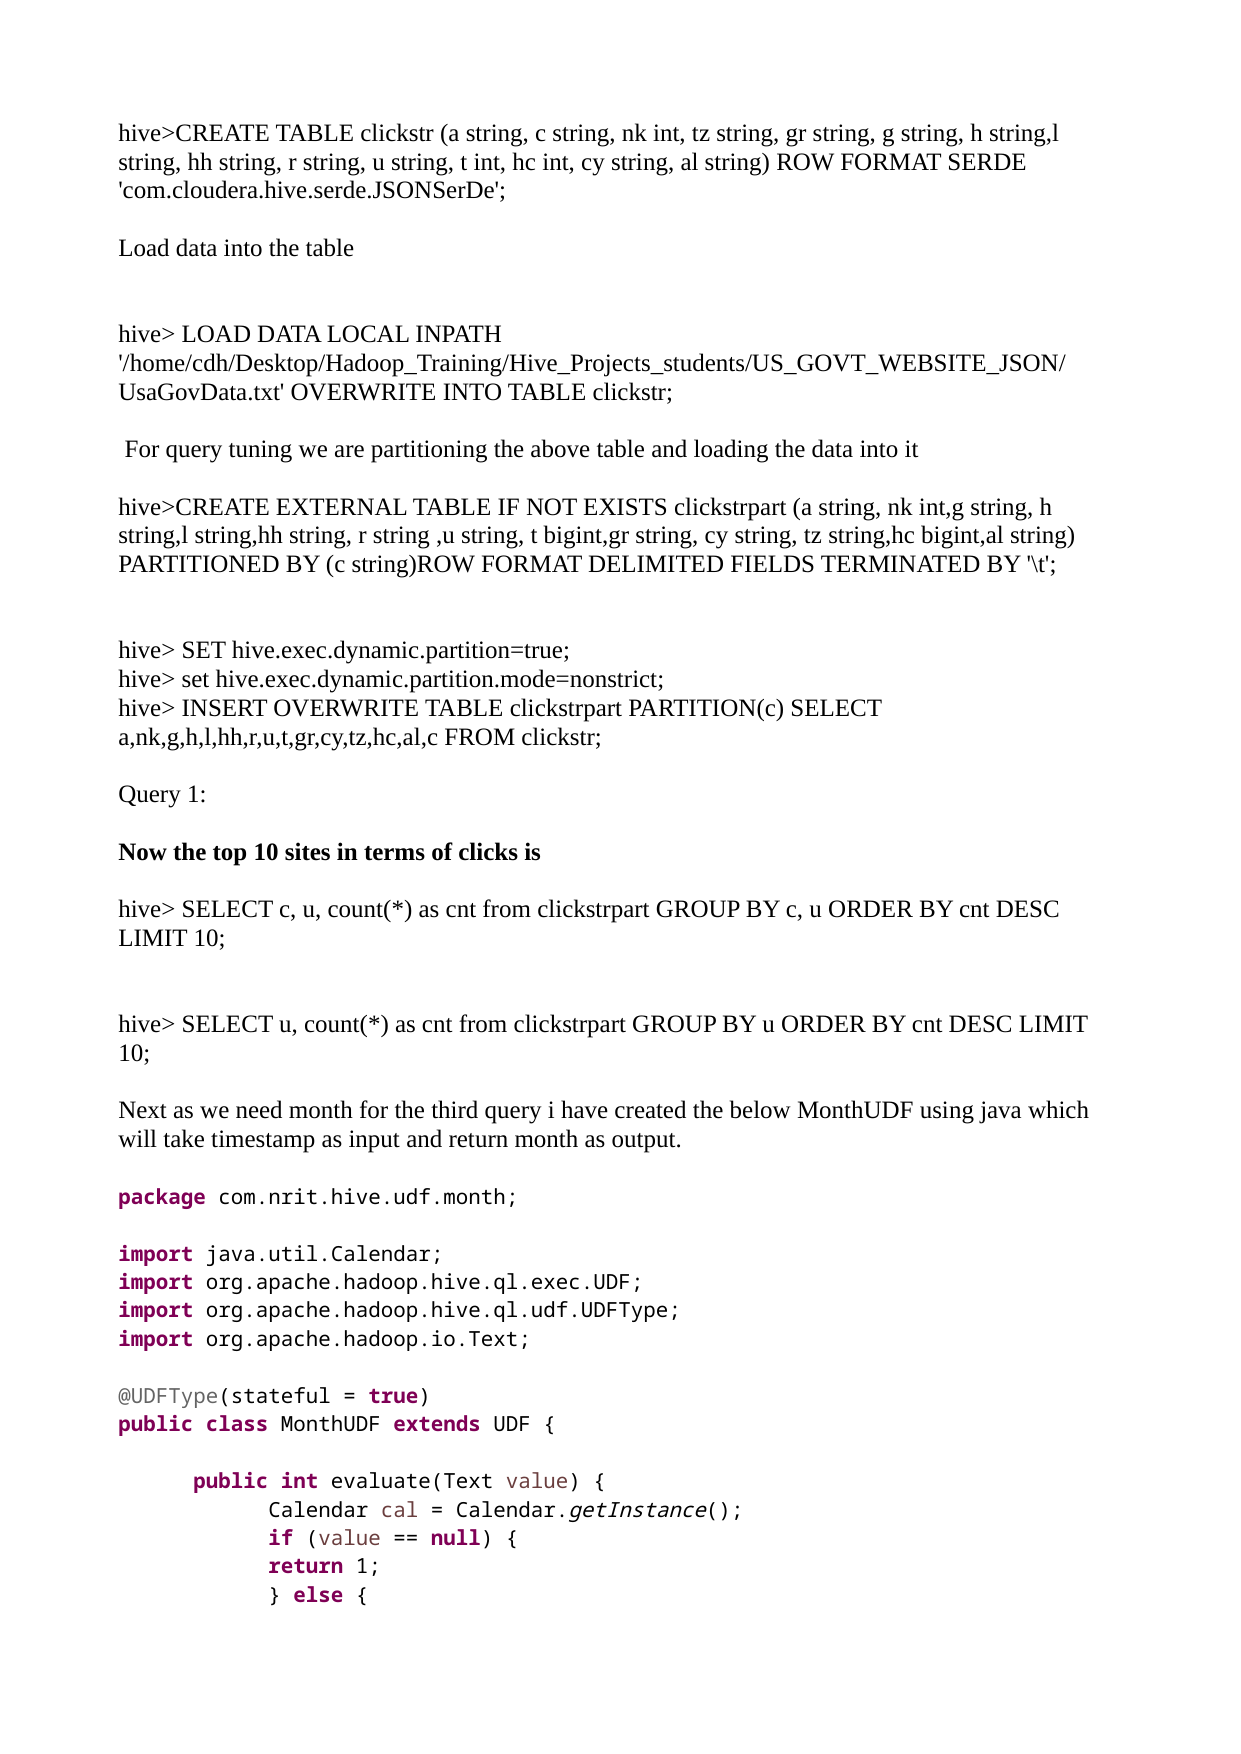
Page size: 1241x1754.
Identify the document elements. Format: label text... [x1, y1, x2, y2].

text hive> SELECT c, u, count(*) as cnt from clickstrpart GROUP BY c, u ORDER BY cnt DESC LIMIT 10; [118, 894, 1122, 952]
text For query tuning we are partitioning the above table and loading the data into it [118, 434, 1122, 463]
text hive> SELECT u, count(*) as cnt from clickstrpart GROUP BY u ORDER BY cnt DESC LIMIT 10; [118, 1009, 1122, 1067]
text hive> LOAD DATA LOCAL INPATH '/home/cdh/Desktop/Hadoop_Training/Hive_Projects_students/US_GOVT_WEBSITE_JSON/UsaGovData.txt' OVERWRITE INTO TABLE clickstr; [118, 319, 1122, 406]
text import org.apache.hadoop.hive.ql.udf.UDFType; [118, 1296, 1122, 1324]
text } else { [118, 1580, 1122, 1608]
text @UDFType(stateful = true) [118, 1381, 1122, 1409]
text if (value == null) { [118, 1523, 1122, 1552]
text import org.apache.hadoop.hive.ql.exec.UDF; [118, 1267, 1122, 1296]
text hive>CREATE EXTERNAL TABLE IF NOT EXISTS clickstrpart (a string, nk int,g string, h string,l string,hh string, r string ,u string, t bigint,gr string, cy string, tz string,hc bigint,al string) PARTITIONED BY (c string)ROW FORMAT DELIMITED FIELDS TERMINATED BY '\t'; [118, 492, 1122, 578]
text hive> set hive.exec.dynamic.partition.mode=nonstrict; [118, 664, 1122, 693]
text Calendar cal = Calendar.getInstance(); [118, 1495, 1122, 1523]
text import org.apache.hadoop.io.Text; [118, 1324, 1122, 1352]
text return 1; [118, 1552, 1122, 1580]
text hive> INSERT OVERWRITE TABLE clickstrpart PARTITION(c) SELECT a,nk,g,h,l,hh,r,u,t,gr,cy,tz,hc,al,c FROM clickstr; [118, 693, 1122, 751]
text Load data into the table [118, 233, 1122, 262]
text public int evaluate(Text value) { [118, 1466, 1122, 1495]
text Now the top 10 sites in terms of clicks is [118, 837, 1122, 866]
text Next as we need month for the third query i have created the below MonthUDF using java which will take timestamp as input and return month as output. [118, 1096, 1122, 1153]
text import java.util.Calendar; [118, 1239, 1122, 1267]
text hive>CREATE TABLE clickstr (a string, c string, nk int, tz string, gr string, g string, h string,l string, hh string, r string, u string, t int, hc int, cy string, al string) ROW FORMAT SERDE 'com.cloudera.hive.serde.JSONSerDe'; [118, 118, 1122, 204]
text Query 1: [118, 779, 1122, 808]
text hive> SET hive.exec.dynamic.partition=true; [118, 636, 1122, 664]
text public class MonthUDF extends UDF { [118, 1409, 1122, 1438]
text package com.nrit.hive.udf.month; [118, 1182, 1122, 1210]
